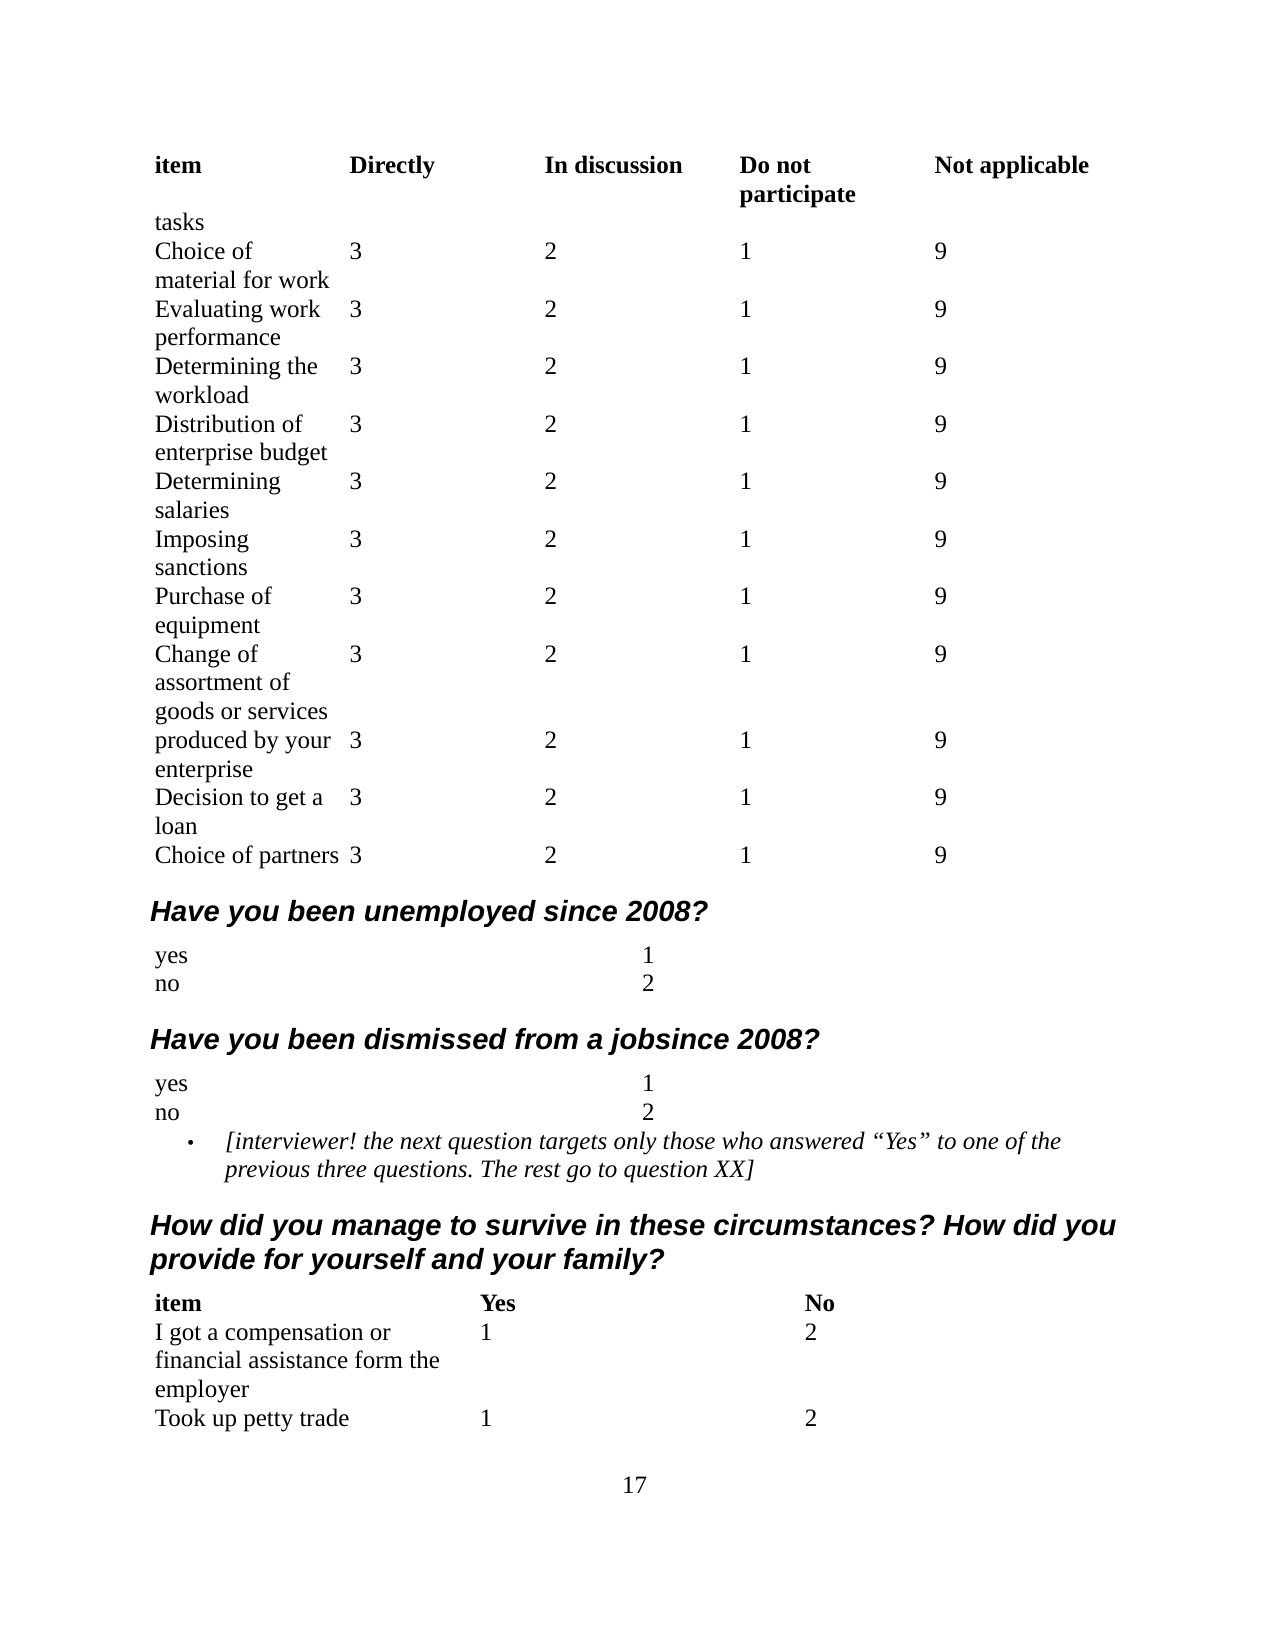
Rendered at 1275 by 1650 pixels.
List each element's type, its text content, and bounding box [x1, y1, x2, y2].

table_header item [150, 1288, 475, 1317]
table_cell 2 [800, 1403, 1125, 1432]
table_cell [735, 208, 930, 236]
table_cell 2 [638, 1097, 1125, 1126]
table_cell 9 [930, 236, 1125, 294]
table_cell 1 [735, 466, 930, 524]
table_cell 1 [735, 524, 930, 581]
table_cell 1 [735, 840, 930, 869]
table_cell Choice of partners [150, 840, 345, 869]
table_header 1 [638, 940, 1125, 968]
table_cell 9 [930, 581, 1125, 639]
table_cell 3 [345, 725, 540, 782]
table_cell Decision to get a loan [150, 783, 345, 840]
table_cell Change of assortment of goods or services [150, 639, 345, 725]
table_cell 1 [735, 783, 930, 840]
table_cell 2 [540, 236, 735, 294]
table_cell Determining salaries [150, 466, 345, 524]
table_cell 1 [735, 294, 930, 351]
table_cell 3 [345, 524, 540, 581]
table_cell 1 [735, 581, 930, 639]
table_cell 2 [540, 840, 735, 869]
table_cell 2 [540, 639, 735, 725]
table_cell 9 [930, 783, 1125, 840]
table_cell 3 [345, 294, 540, 351]
table_header Not applicable [930, 150, 1125, 207]
table_cell produced by your enterprise [150, 725, 345, 782]
table_cell Distribution of enterprise budget [150, 409, 345, 466]
table_cell 3 [345, 639, 540, 725]
subtitle How did you manage to survive in these circumstances? How did you provide for yourself and your family? [150, 1208, 1125, 1275]
table_header Directly [345, 150, 540, 207]
table_cell tasks [150, 208, 345, 236]
table_cell 1 [735, 725, 930, 782]
table_cell 9 [930, 524, 1125, 581]
table_cell 9 [930, 840, 1125, 869]
table_cell 2 [540, 409, 735, 466]
table_cell 1 [475, 1317, 800, 1403]
table_cell Choice of material for work [150, 236, 345, 294]
table_cell 9 [930, 466, 1125, 524]
table_header No [800, 1288, 1125, 1317]
table_cell 9 [930, 725, 1125, 782]
list [interviewer! the next question targets only those who answered “Yes” to one of the previous three questions. The rest go to question XX] [187, 1126, 1125, 1183]
table_cell Imposing sanctions [150, 524, 345, 581]
table_cell 3 [345, 581, 540, 639]
table_header 1 [638, 1068, 1125, 1097]
table_cell [930, 208, 1125, 236]
subtitle Have you been unemployed since 2008? [150, 894, 1125, 927]
table_cell 2 [540, 725, 735, 782]
table_cell 1 [735, 351, 930, 409]
table_header Yes [475, 1288, 800, 1317]
table_cell 2 [800, 1317, 1125, 1403]
table_cell 1 [735, 236, 930, 294]
table_cell no [150, 969, 637, 997]
table_cell 2 [540, 581, 735, 639]
table_cell Determining the workload [150, 351, 345, 409]
table_header In discussion [540, 150, 735, 207]
table_cell Purchase of equipment [150, 581, 345, 639]
table_cell 2 [638, 969, 1125, 997]
table_cell 2 [540, 351, 735, 409]
table_header Do not participate [735, 150, 930, 207]
table_cell 1 [735, 639, 930, 725]
table_header yes [150, 940, 637, 968]
table_cell I got a compensation or financial assistance form the employer [150, 1317, 475, 1403]
table_cell 2 [540, 294, 735, 351]
table_cell 2 [540, 783, 735, 840]
table_cell no [150, 1097, 637, 1126]
table_cell 1 [735, 409, 930, 466]
table_cell 3 [345, 840, 540, 869]
table_cell Took up petty trade [150, 1403, 475, 1432]
table_cell 3 [345, 409, 540, 466]
table_cell 1 [475, 1403, 800, 1432]
subtitle Have you been dismissed from a jobsince 2008? [150, 1022, 1125, 1056]
table_cell 3 [345, 236, 540, 294]
table_cell Evaluating work performance [150, 294, 345, 351]
table_cell 3 [345, 783, 540, 840]
table_cell 9 [930, 351, 1125, 409]
table_cell 9 [930, 409, 1125, 466]
table_cell 9 [930, 294, 1125, 351]
table_header yes [150, 1068, 637, 1097]
table_cell 9 [930, 639, 1125, 725]
table_cell 2 [540, 524, 735, 581]
table_cell 3 [345, 466, 540, 524]
table_header item [150, 150, 345, 207]
table_cell [540, 208, 735, 236]
table_cell 3 [345, 351, 540, 409]
table_cell 2 [540, 466, 735, 524]
table_cell [345, 208, 540, 236]
